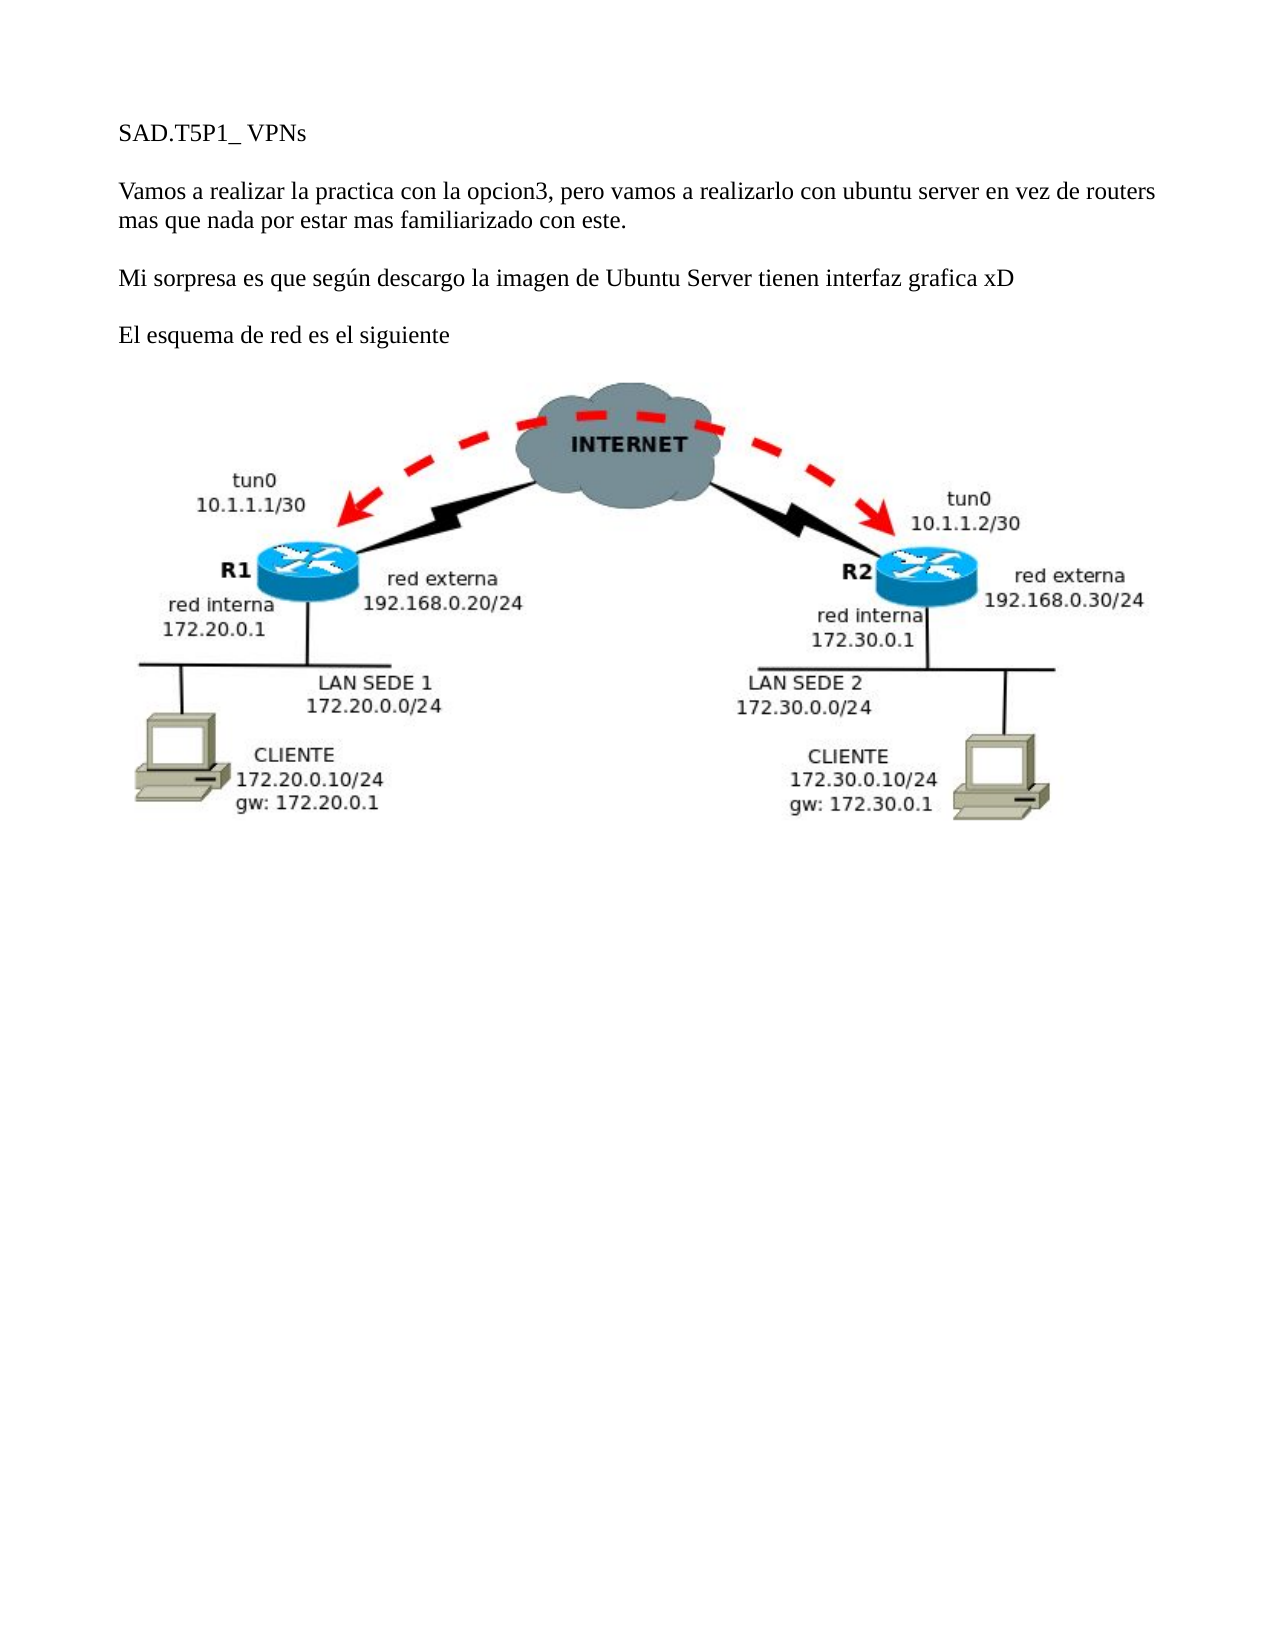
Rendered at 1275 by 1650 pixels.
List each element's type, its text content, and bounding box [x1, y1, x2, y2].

text Mi sorpresa es que según descargo la imagen de Ubuntu Server tienen interfaz grafica xD [118, 263, 1157, 291]
text El esquema de red es el siguiente [118, 320, 1157, 349]
picture [118, 377, 1157, 831]
text Vamos a realizar la practica con la opcion3, pero vamos a realizarlo con ubuntu server en vez de routers mas que nada por estar mas familiarizado con este. [118, 176, 1157, 234]
